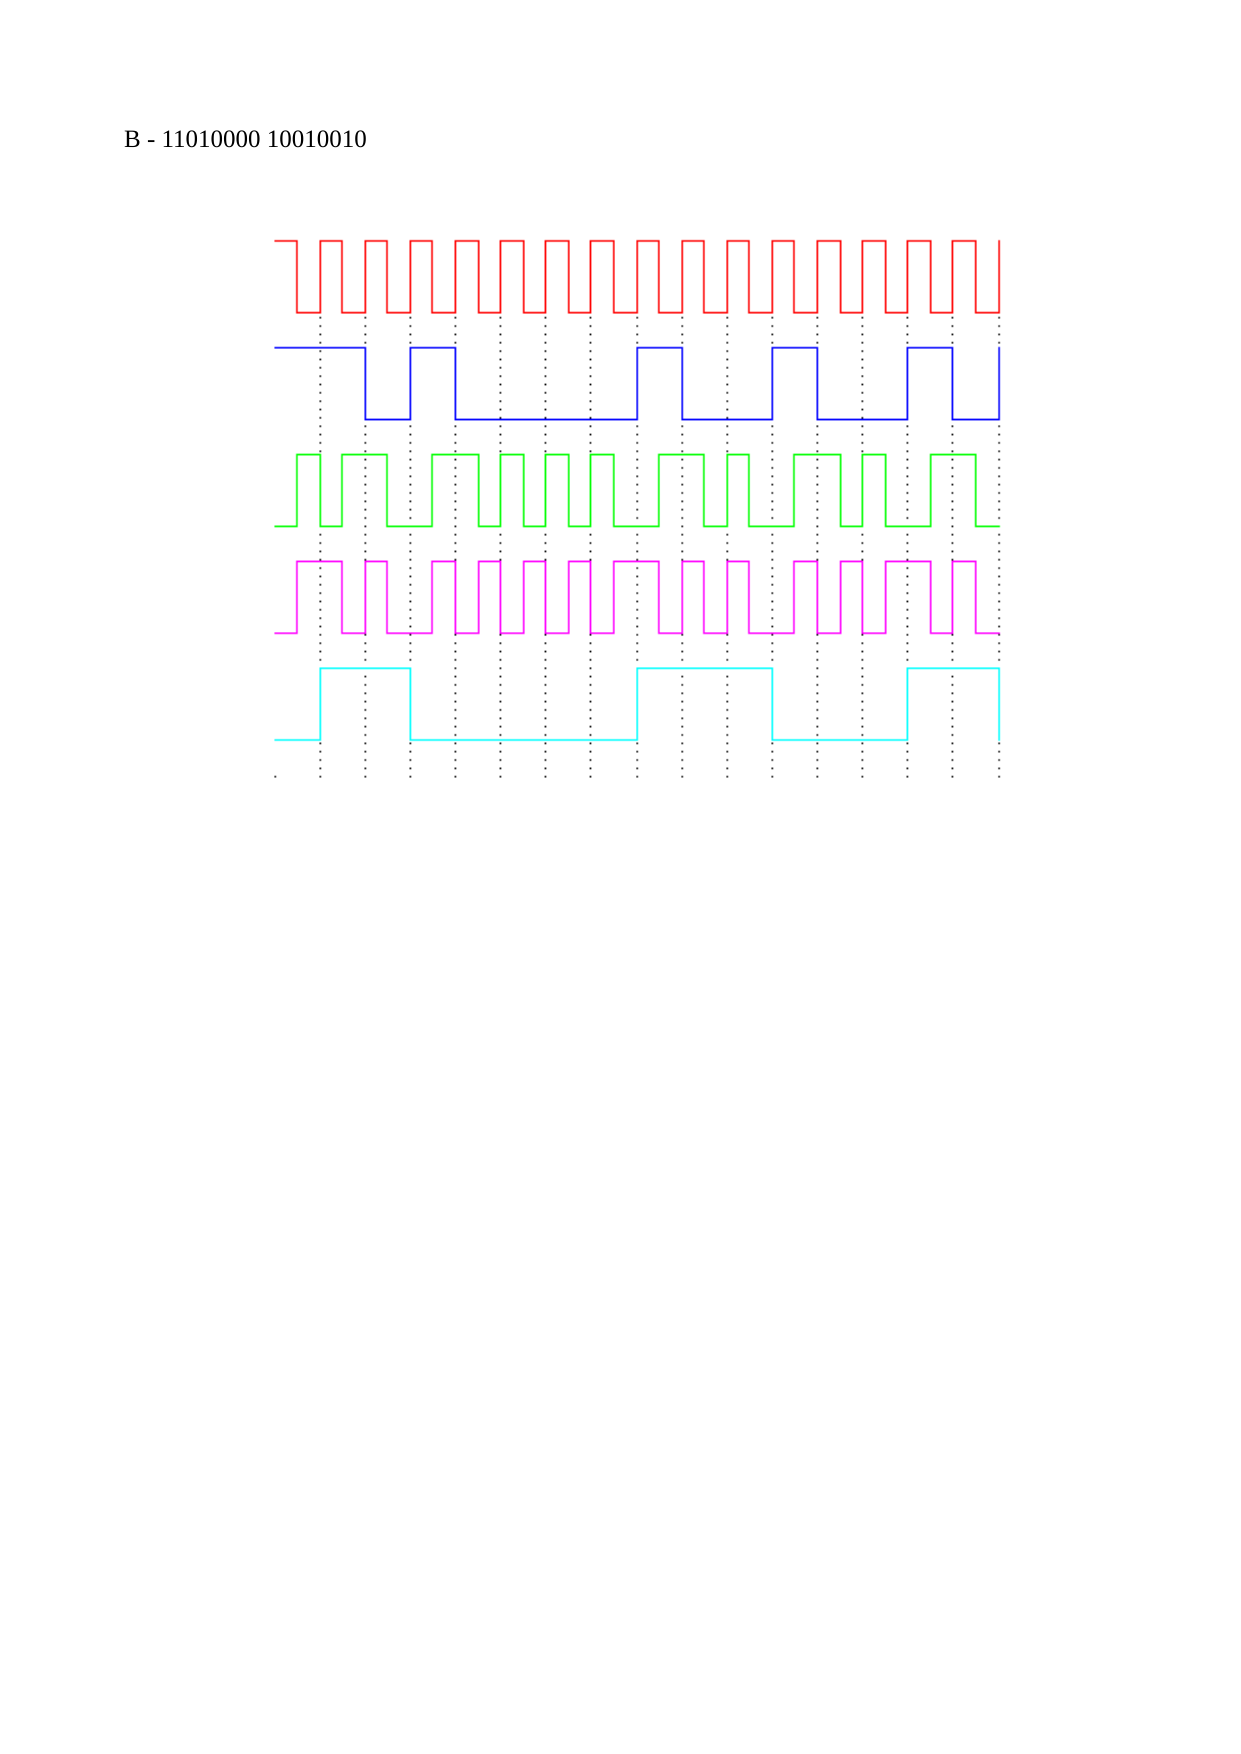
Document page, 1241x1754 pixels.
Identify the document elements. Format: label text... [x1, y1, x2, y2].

picture [153, 152, 1087, 853]
table_cell В - 11010000 10010010 [118, 118, 1122, 887]
